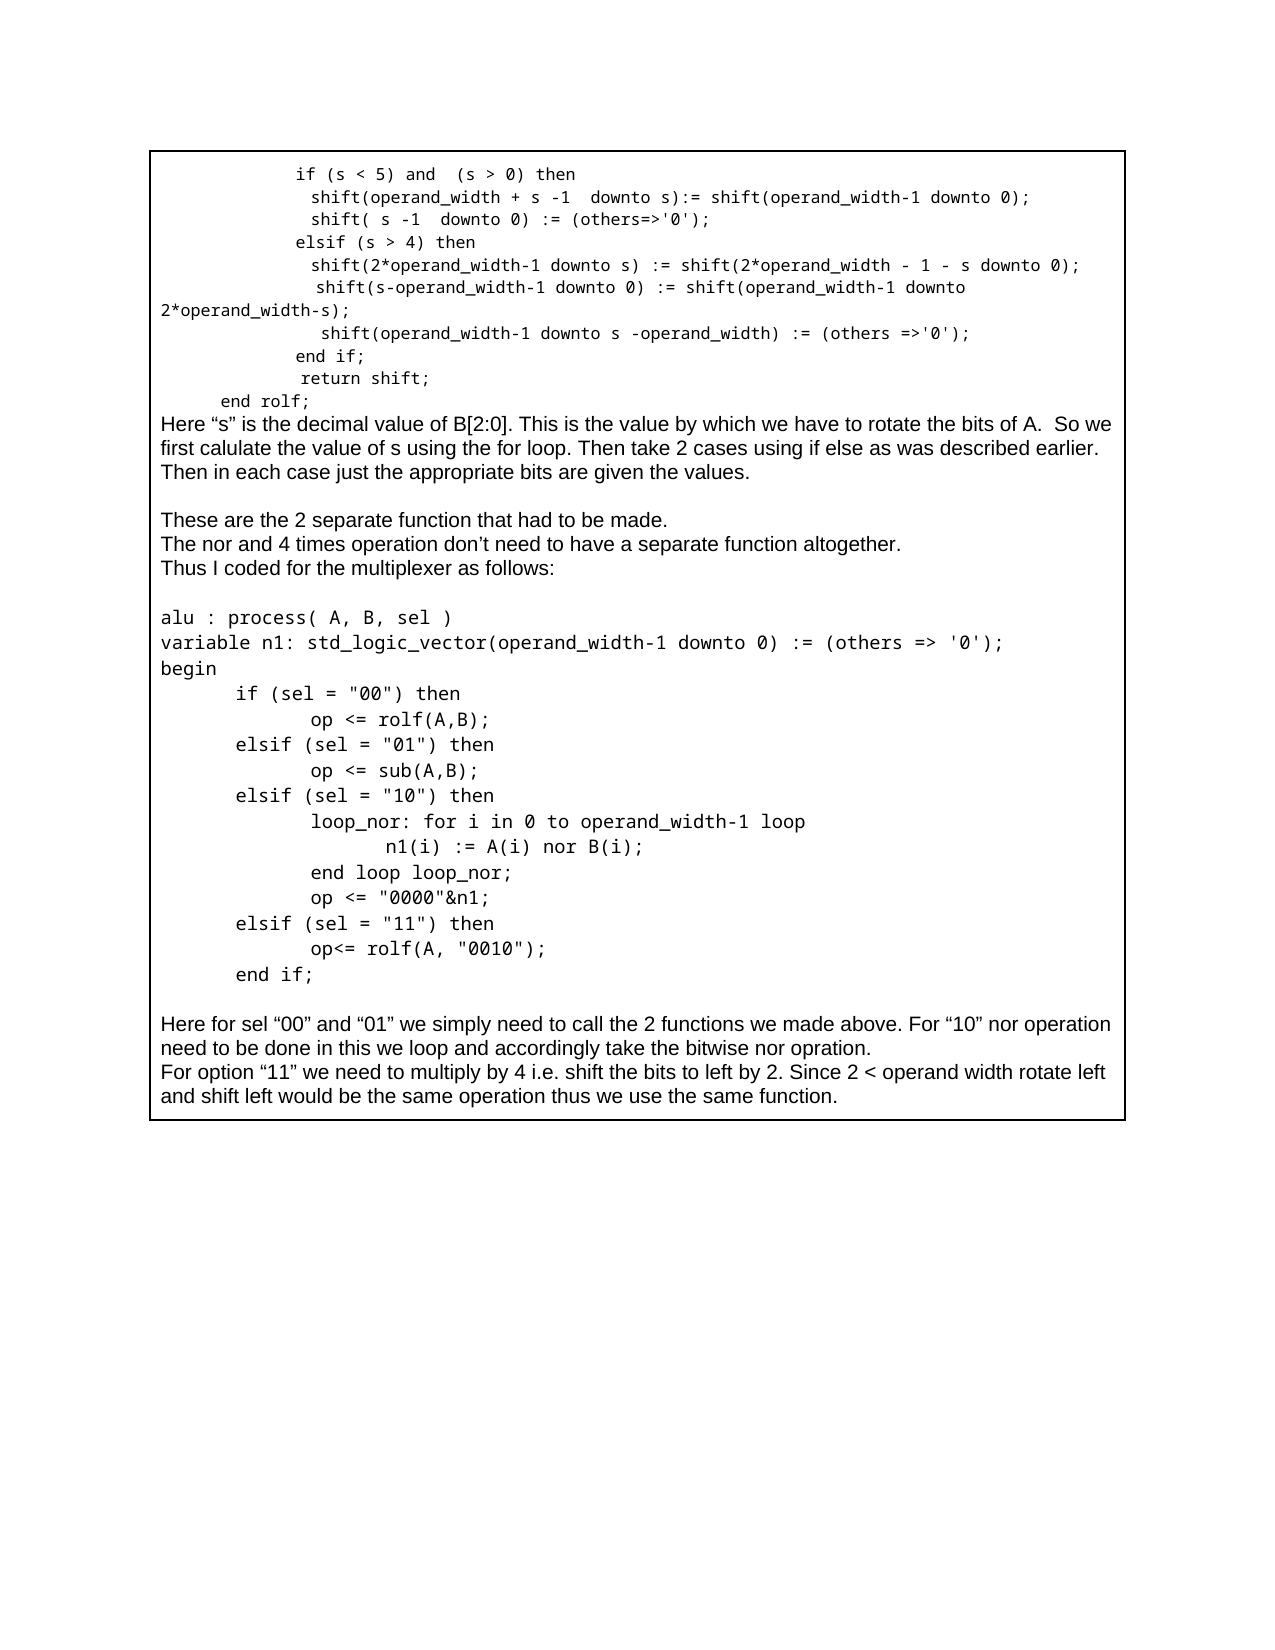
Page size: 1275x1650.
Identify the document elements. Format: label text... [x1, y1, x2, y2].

table_header if (s < 5) and (s > 0) then shift(operand_width + s -1 downto s):= shift(operand_width-1 downto 0); shift( s -1 downto 0) := (others=>'0'); elsif (s > 4) then shift(2*operand_width-1 downto s) := shift(2*operand_width - 1 - s downto 0); shift(s-operand_width-1 downto 0) := shift(operand_width-1 downto 2*operand_width-s); shift(operand_width-1 downto s -operand_width) := (others =>'0'); end if; return shift; end rolf; Here “s” is the decimal value of B[2:0]. This is the value by which we have to rotate the bits of A. So we first calulate the value of s using the for loop. Then take 2 cases using if else as was described earlier. Then in each case just the appropriate bits are given the values. These are the 2 separate function that had to be made. The nor and 4 times operation don’t need to have a separate function altogether. Thus I coded for the multiplexer as follows: alu : process( A, B, sel ) variable n1: std_logic_vector(operand_width-1 downto 0) := (others => '0'); begin if (sel = "00") then op <= rolf(A,B); elsif (sel = "01") then op <= sub(A,B); elsif (sel = "10") then loop_nor: for i in 0 to operand_width-1 loop n1(i) := A(i) nor B(i); end loop loop_nor; op <= "0000"&n1; elsif (sel = "11") then op<= rolf(A, "0010"); end if; Here for sel “00” and “01” we simply need to call the 2 functions we made above. For “10” nor operation need to be done in this we loop and accordingly take the bitwise nor opration. For option “11” we need to multiply by 4 i.e. shift the bits to left by 2. Since 2 < operand width rotate left and shift left would be the same operation thus we use the same function. [151, 152, 1124, 1118]
